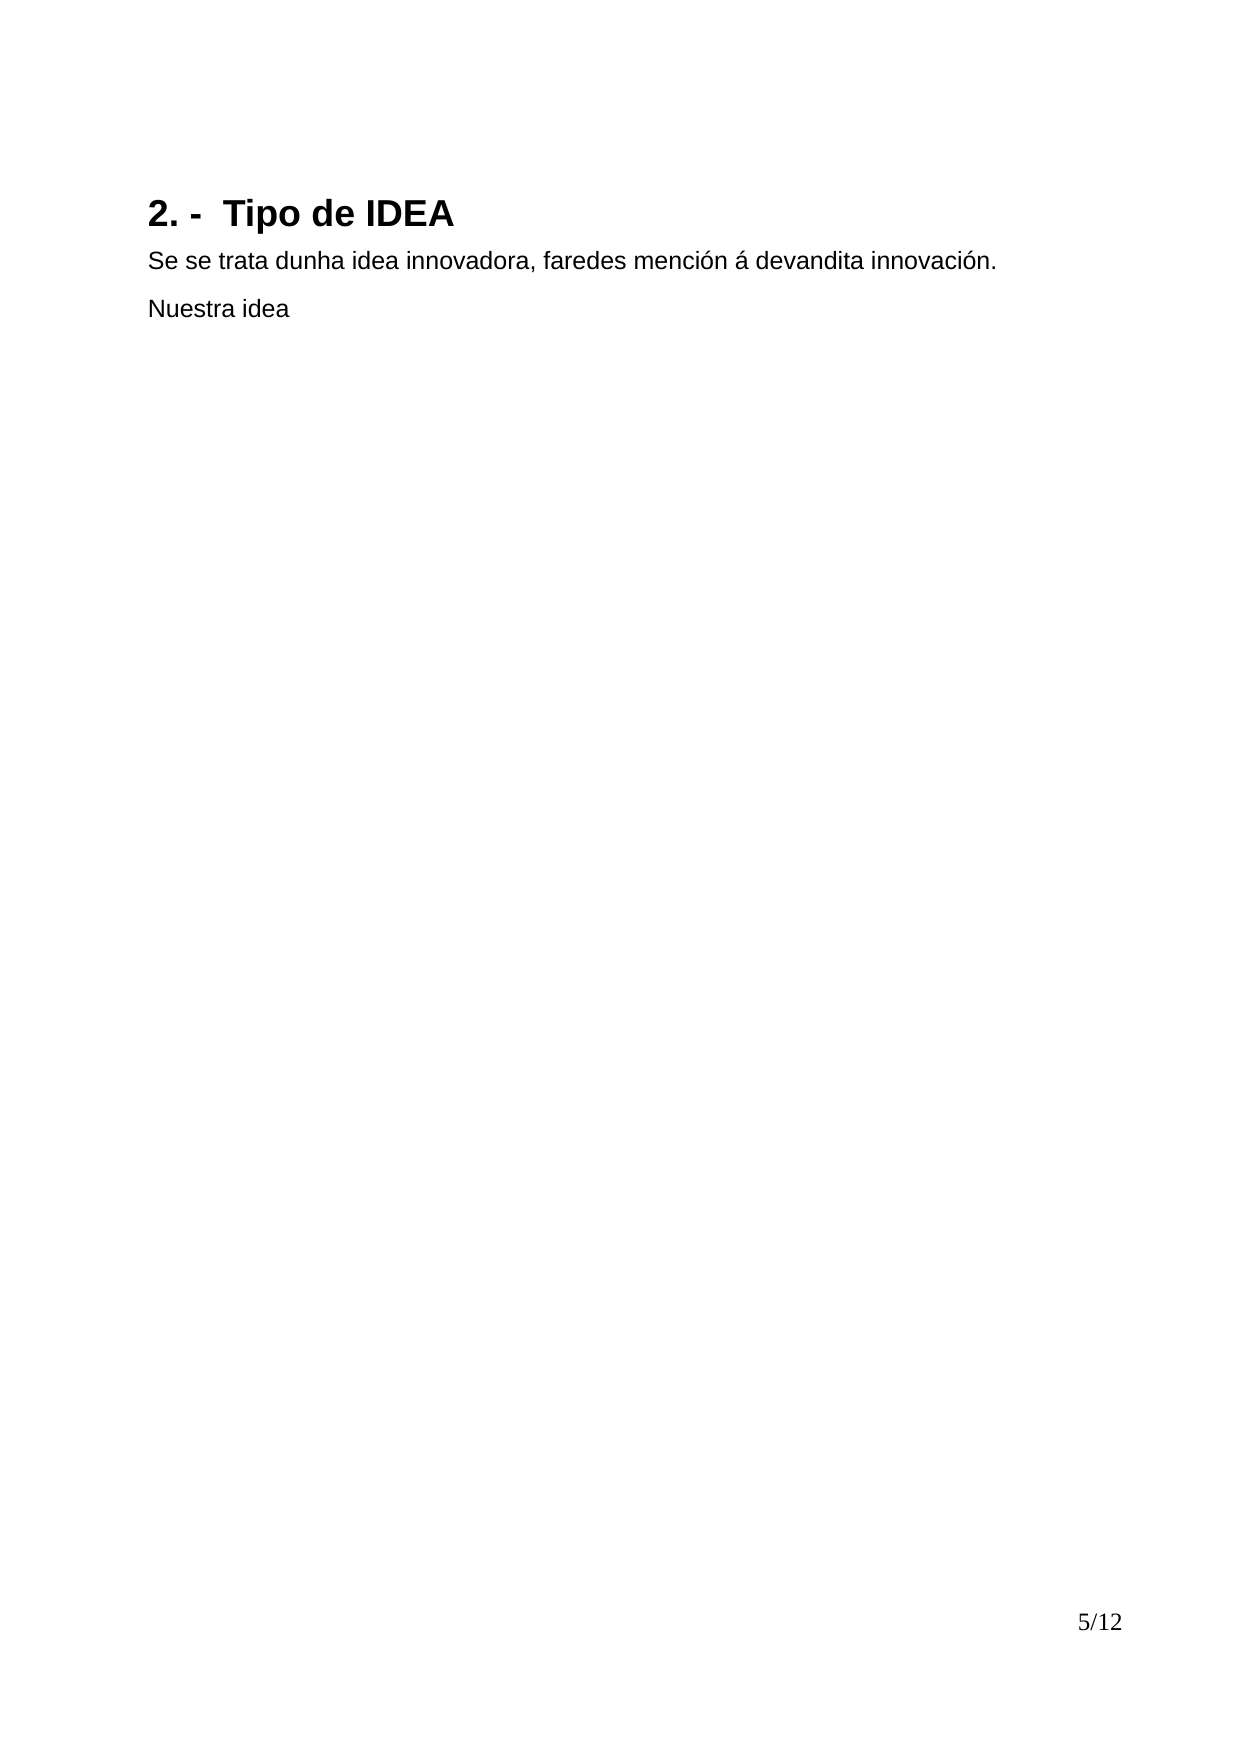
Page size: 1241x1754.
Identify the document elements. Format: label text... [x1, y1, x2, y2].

subtitle 2. - Tipo de IDEA [148, 191, 1122, 234]
text Se se trata dunha idea innovadora, faredes mención á devandita innovación. [148, 246, 1122, 275]
text Nuestra idea [148, 294, 1122, 323]
